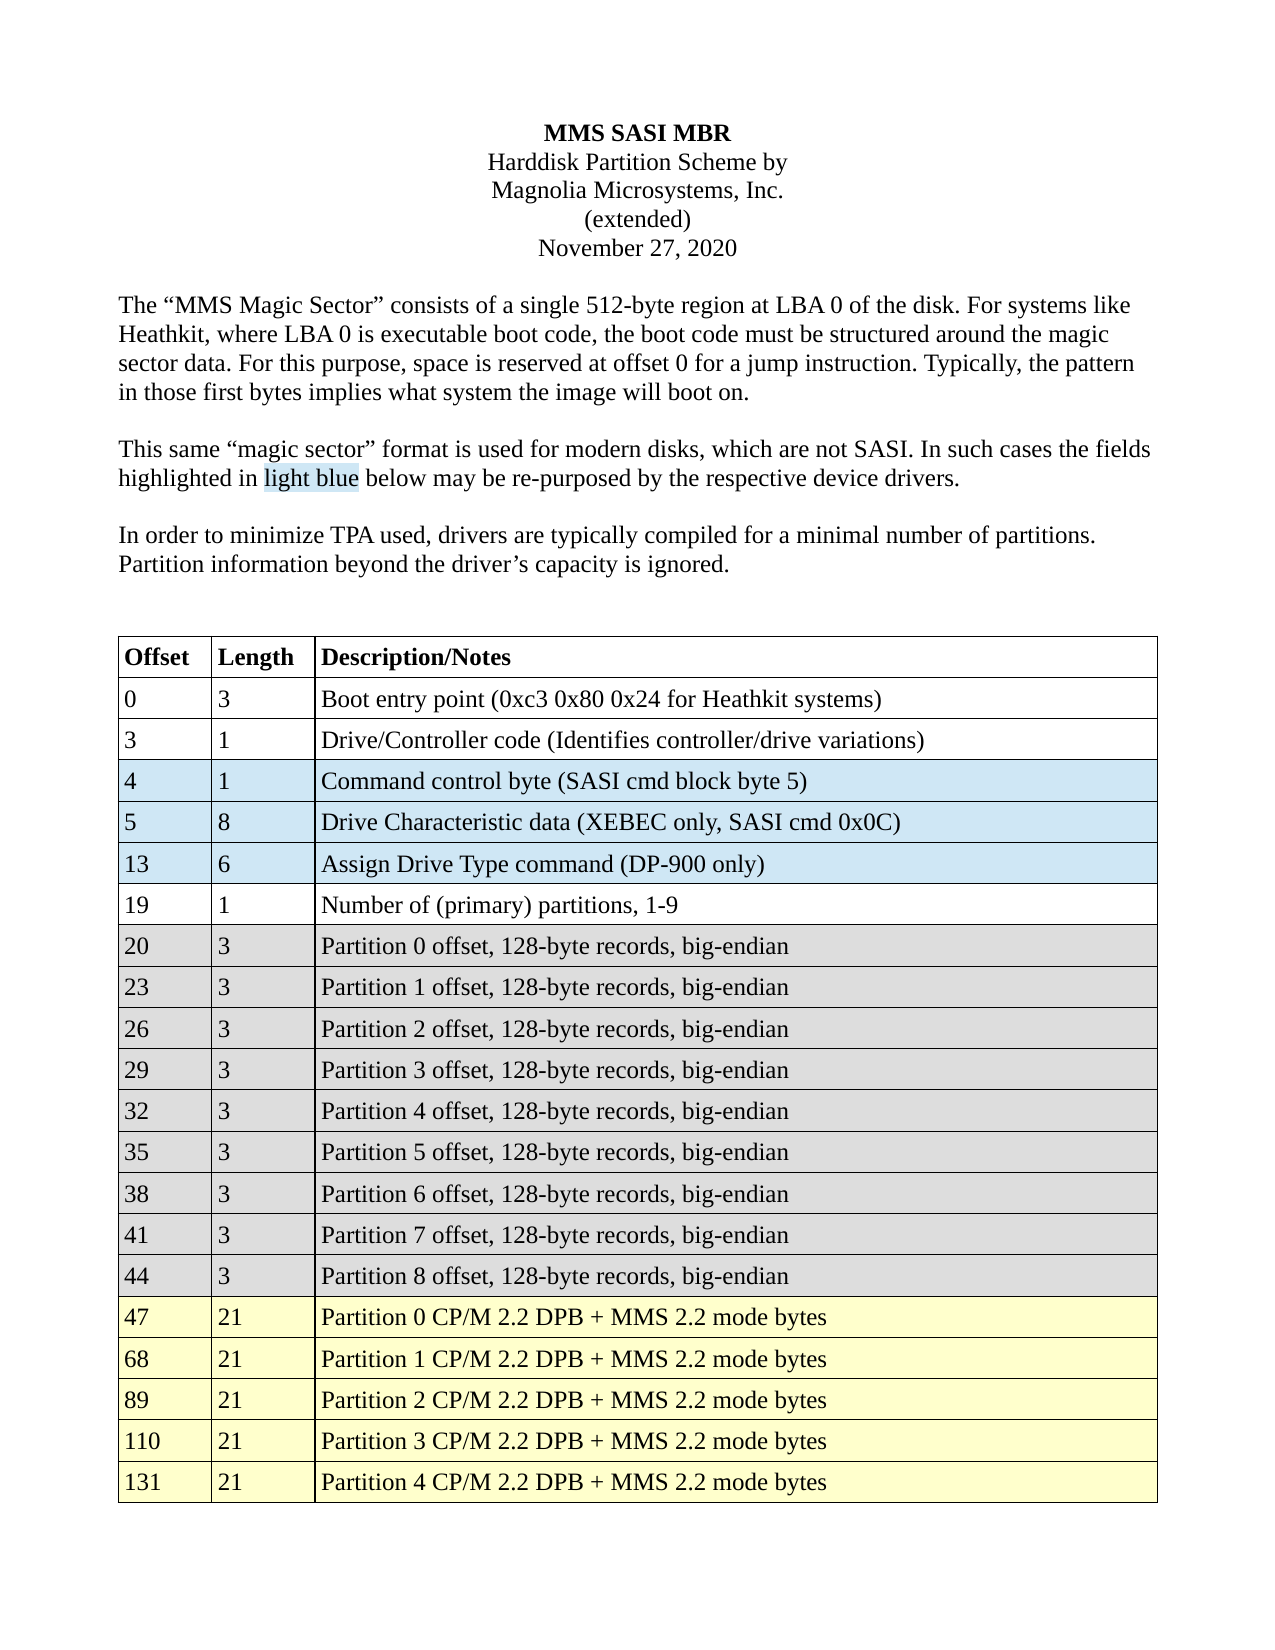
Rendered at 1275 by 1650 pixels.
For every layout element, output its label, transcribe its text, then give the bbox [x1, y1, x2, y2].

table_cell 21 [212, 1338, 314, 1378]
table_cell 41 [119, 1214, 211, 1254]
table_cell 23 [119, 967, 211, 1007]
table_cell 3 [119, 719, 211, 759]
table_cell Partition 6 offset, 128-byte records, big-endian [316, 1173, 1157, 1213]
table_cell 3 [212, 1049, 314, 1089]
table_header Offset [119, 637, 211, 677]
table_cell 20 [119, 925, 211, 966]
table_cell 21 [212, 1462, 314, 1502]
table_cell 4 [119, 760, 211, 801]
table_cell 19 [119, 884, 211, 924]
table_cell 3 [212, 1255, 314, 1296]
table_cell 8 [212, 802, 314, 842]
table_cell Drive Characteristic data (XEBEC only, SASI cmd 0x0C) [316, 802, 1157, 842]
table_cell 21 [212, 1379, 314, 1419]
table_cell 68 [119, 1338, 211, 1378]
table_cell Partition 7 offset, 128-byte records, big-endian [316, 1214, 1157, 1254]
table_cell 3 [212, 1008, 314, 1048]
table_cell 3 [212, 1173, 314, 1213]
text November 27, 2020 [118, 233, 1157, 262]
table_cell Command control byte (SASI cmd block byte 5) [316, 760, 1157, 801]
text (extended) [118, 204, 1157, 233]
table_cell 38 [119, 1173, 211, 1213]
table_cell 29 [119, 1049, 211, 1089]
text In order to minimize TPA used, drivers are typically compiled for a minimal number of partitions. Partition information beyond the driver’s capacity is ignored. [118, 521, 1157, 578]
table_cell 0 [119, 678, 211, 718]
table_cell 26 [119, 1008, 211, 1048]
table_cell Partition 2 CP/M 2.2 DPB + MMS 2.2 mode bytes [316, 1379, 1157, 1419]
table_cell Number of (primary) partitions, 1-9 [316, 884, 1157, 924]
table_cell 110 [119, 1420, 211, 1461]
table_cell 13 [119, 843, 211, 883]
table_cell 35 [119, 1132, 211, 1172]
table_cell Partition 2 offset, 128-byte records, big-endian [316, 1008, 1157, 1048]
table_cell Partition 1 CP/M 2.2 DPB + MMS 2.2 mode bytes [316, 1338, 1157, 1378]
table_cell 21 [212, 1297, 314, 1337]
table_cell 3 [212, 1090, 314, 1131]
table_cell 32 [119, 1090, 211, 1131]
table_cell Partition 5 offset, 128-byte records, big-endian [316, 1132, 1157, 1172]
text This same “magic sector” format is used for modern disks, which are not SASI. In such cases the fields highlighted in light blue below may be re-purposed by the respective device drivers. [118, 434, 1157, 492]
table_cell Assign Drive Type command (DP-900 only) [316, 843, 1157, 883]
table_cell 5 [119, 802, 211, 842]
table_cell Partition 8 offset, 128-byte records, big-endian [316, 1255, 1157, 1296]
table_cell 21 [212, 1420, 314, 1461]
table_cell Partition 4 offset, 128-byte records, big-endian [316, 1090, 1157, 1131]
table_cell 131 [119, 1462, 211, 1502]
text Harddisk Partition Scheme by [118, 147, 1157, 176]
table_cell 47 [119, 1297, 211, 1337]
text The “MMS Magic Sector” consists of a single 512-byte region at LBA 0 of the disk. For systems like Heathkit, where LBA 0 is executable boot code, the boot code must be structured around the magic sector data. For this purpose, space is reserved at offset 0 for a jump instruction. Typically, the pattern in those first bytes implies what system the image will boot on. [118, 291, 1157, 406]
table_cell 3 [212, 925, 314, 966]
text MMS SASI MBR [118, 118, 1157, 147]
table_header Length [212, 637, 314, 677]
table_cell 1 [212, 719, 314, 759]
table_cell Partition 4 CP/M 2.2 DPB + MMS 2.2 mode bytes [316, 1462, 1157, 1502]
table_cell Partition 3 offset, 128-byte records, big-endian [316, 1049, 1157, 1089]
text Magnolia Microsystems, Inc. [118, 176, 1157, 204]
table_cell Partition 0 offset, 128-byte records, big-endian [316, 925, 1157, 966]
table_cell Partition 3 CP/M 2.2 DPB + MMS 2.2 mode bytes [316, 1420, 1157, 1461]
table_cell 44 [119, 1255, 211, 1296]
table_cell Partition 0 CP/M 2.2 DPB + MMS 2.2 mode bytes [316, 1297, 1157, 1337]
table_cell Partition 1 offset, 128-byte records, big-endian [316, 967, 1157, 1007]
table_cell 89 [119, 1379, 211, 1419]
table_header Description/Notes [316, 637, 1157, 677]
table_cell 6 [212, 843, 314, 883]
table_cell 3 [212, 967, 314, 1007]
table_cell 1 [212, 884, 314, 924]
table_cell 3 [212, 1132, 314, 1172]
table_cell Drive/Controller code (Identifies controller/drive variations) [316, 719, 1157, 759]
table_cell 1 [212, 760, 314, 801]
table_cell 3 [212, 678, 314, 718]
table_cell Boot entry point (0xc3 0x80 0x24 for Heathkit systems) [316, 678, 1157, 718]
table_cell 3 [212, 1214, 314, 1254]
